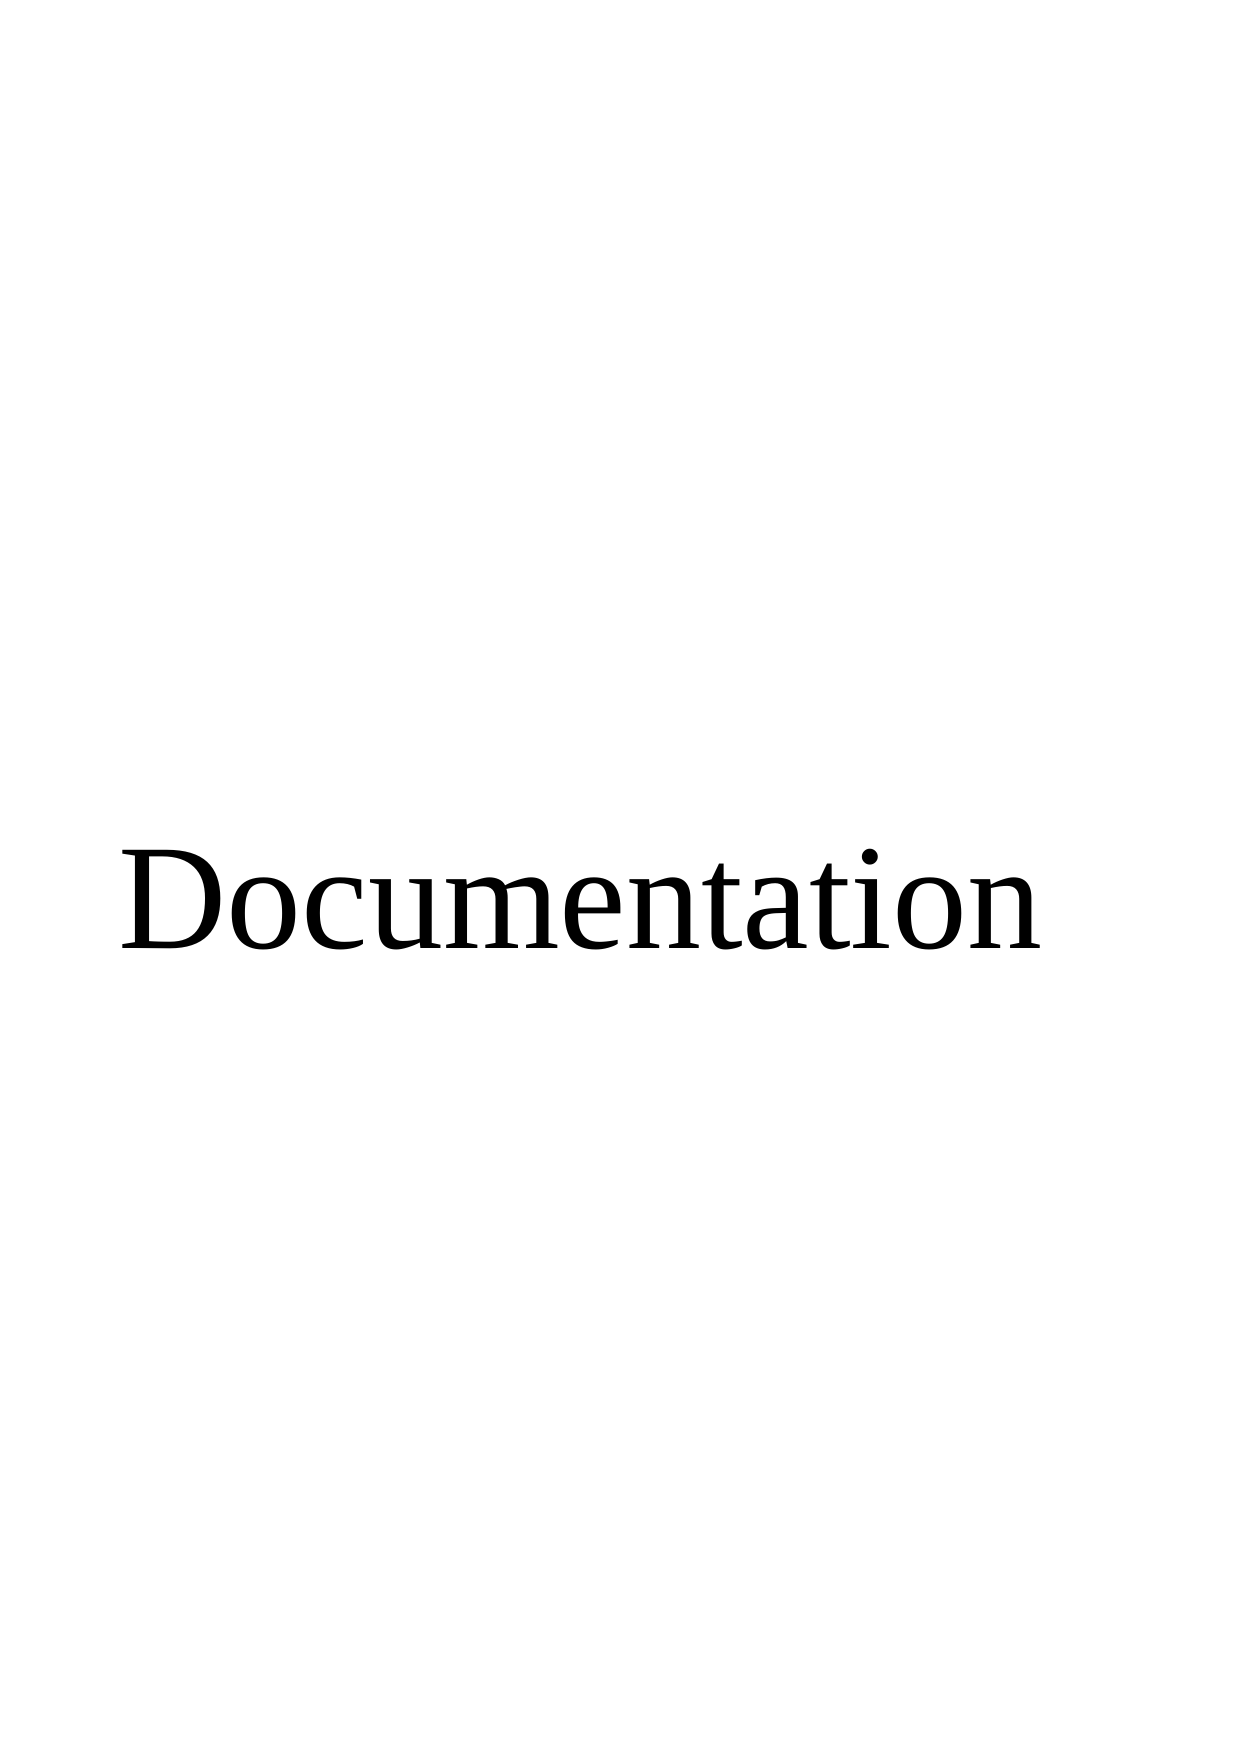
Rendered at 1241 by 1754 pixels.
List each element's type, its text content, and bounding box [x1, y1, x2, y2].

text Documentation [118, 808, 1122, 981]
